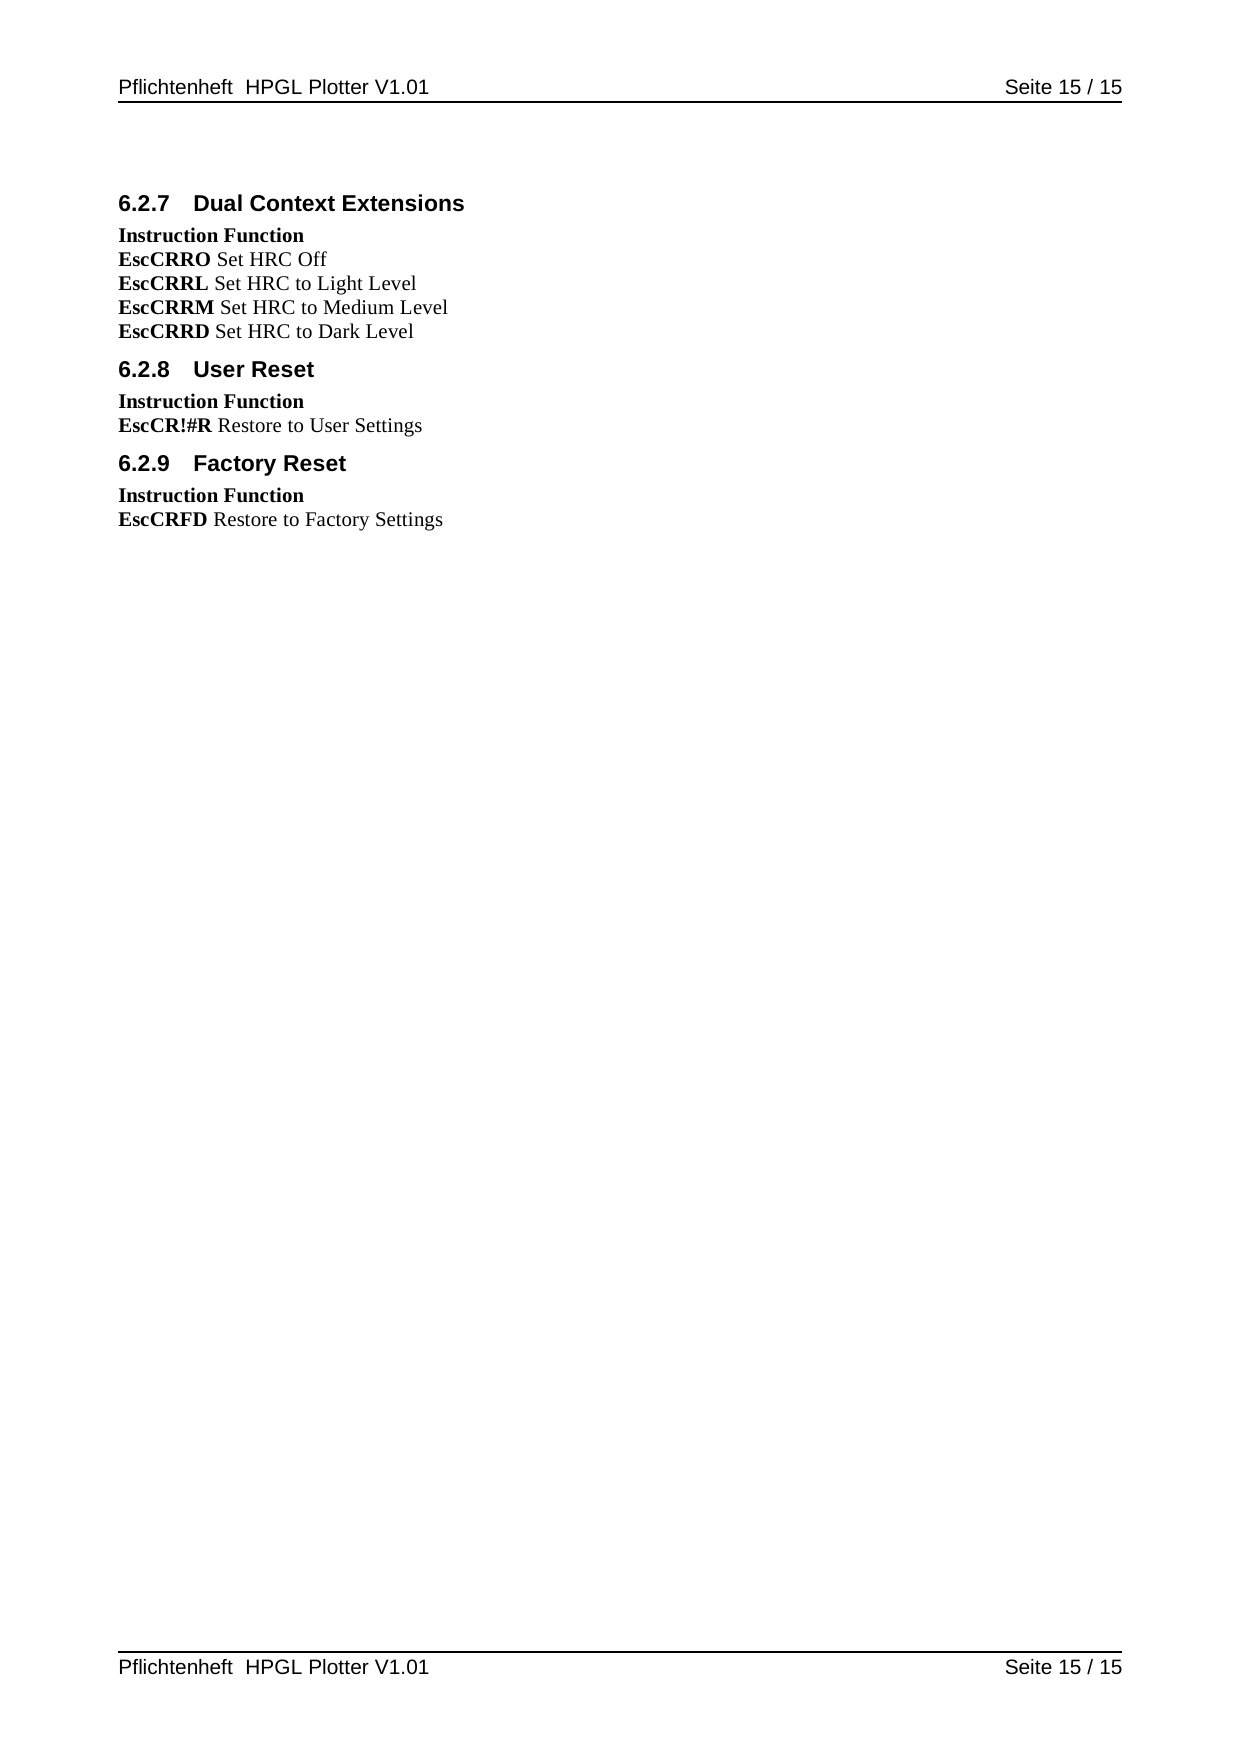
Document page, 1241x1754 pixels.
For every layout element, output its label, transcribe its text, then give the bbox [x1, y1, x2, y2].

text EscCRRM Set HRC to Medium Level [118, 295, 1122, 319]
text Instruction Function [118, 223, 1122, 247]
subtitle Factory Reset [118, 449, 1122, 476]
subtitle User Reset [118, 355, 1122, 382]
text Instruction Function [118, 483, 1122, 507]
text Instruction Function [118, 389, 1122, 413]
text EscCRRL Set HRC to Light Level [118, 271, 1122, 295]
text EscCRRD Set HRC to Dark Level [118, 319, 1122, 343]
text EscCRFD Restore to Factory Settings [118, 507, 1122, 531]
subtitle Dual Context Extensions [118, 189, 1122, 216]
text EscCRRO Set HRC Off [118, 247, 1122, 271]
text EscCR!#R Restore to User Settings [118, 413, 1122, 437]
